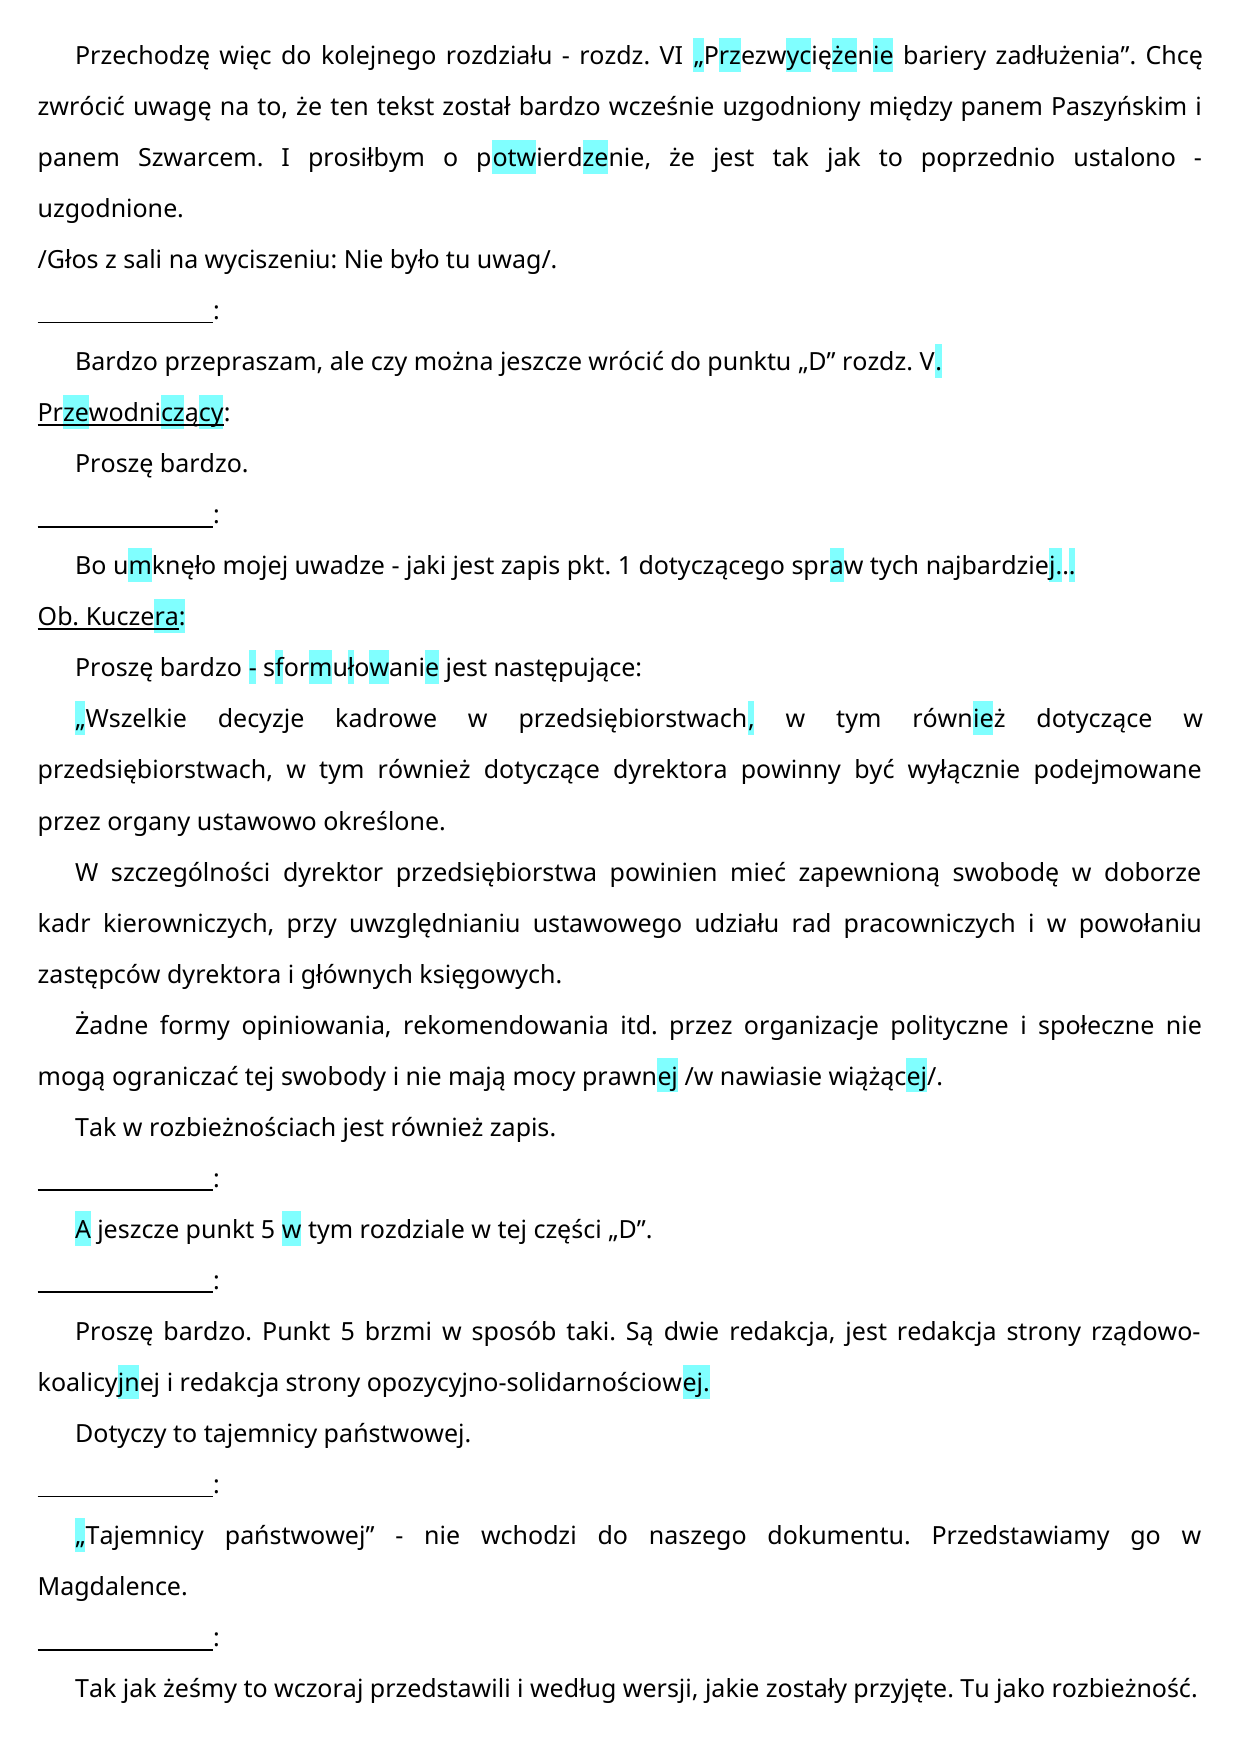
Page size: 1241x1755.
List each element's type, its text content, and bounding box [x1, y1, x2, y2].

text : [37, 293, 1203, 327]
text : [37, 497, 1203, 531]
text Bardzo przepraszam, ale czy można jeszcze wrócić do punktu „D” rozdz. V. [37, 344, 1203, 378]
text : [37, 1160, 1203, 1194]
text Proszę bardzo - sformułowanie jest następujące: [37, 650, 1203, 684]
text A jeszcze punkt 5 w tym rozdziale w tej części „D”. [37, 1211, 1203, 1246]
text Proszę bardzo. [37, 446, 1203, 480]
text Żadne formy opiniowania, rekomendowania itd. przez organizacje polityczne i społeczne nie mogą ograniczać tej swobody i nie mają mocy prawnej /w nawiasie wiążącej/. [37, 1007, 1203, 1092]
text Przechodzę więc do kolejnego rozdziału - rozdz. VI „Przezwyciężenie bariery zadłużenia”. Chcę zwrócić uwagę na to, że ten tekst został bardzo wcześnie uzgodniony między panem Paszyńskim i panem Szwarcem. I prosiłbym o potwierdzenie, że jest tak jak to poprzednio ustalono - uzgodnione. [37, 37, 1203, 225]
text „Tajemnicy państwowej” - nie wchodzi do naszego dokumentu. Przedstawiamy go w Magdalence. [37, 1518, 1203, 1603]
text Bo umknęło mojej uwadze - jaki jest zapis pkt. 1 dotyczącego spraw tych najbardziej... [37, 548, 1203, 582]
text : [37, 1262, 1203, 1297]
text W szczególności dyrektor przedsiębiorstwa powinien mieć zapewnioną swobodę w doborze kadr kierowniczych, przy uwzględnianiu ustawowego udziału rad pracowniczych i w powołaniu zastępców dyrektora i głównych księgowych. [37, 854, 1203, 990]
text Ob. Kuczera: [37, 599, 1203, 633]
text Przewodniczący: [37, 395, 1203, 429]
text : [37, 1620, 1203, 1654]
text /Głos z sali na wyciszeniu: Nie było tu uwag/. [37, 242, 1203, 276]
text Tak jak żeśmy to wczoraj przedstawili i według wersji, jakie zostały przyjęte. Tu jako rozbieżność. [37, 1671, 1203, 1705]
text „Wszelkie decyzje kadrowe w przedsiębiorstwach, w tym również dotyczące w przedsiębiorstwach, w tym również dotyczące dyrektora powinny być wyłącznie podejmowane przez organy ustawowo określone. [37, 701, 1203, 837]
text : [37, 1467, 1203, 1501]
text Proszę bardzo. Punkt 5 brzmi w sposób taki. Są dwie redakcja, jest redakcja strony rządowo-koalicyjnej i redakcja strony opozycyjno-solidarnościowej. [37, 1313, 1203, 1399]
text Tak w rozbieżnościach jest również zapis. [37, 1109, 1203, 1143]
text Dotyczy to tajemnicy państwowej. [37, 1416, 1203, 1450]
